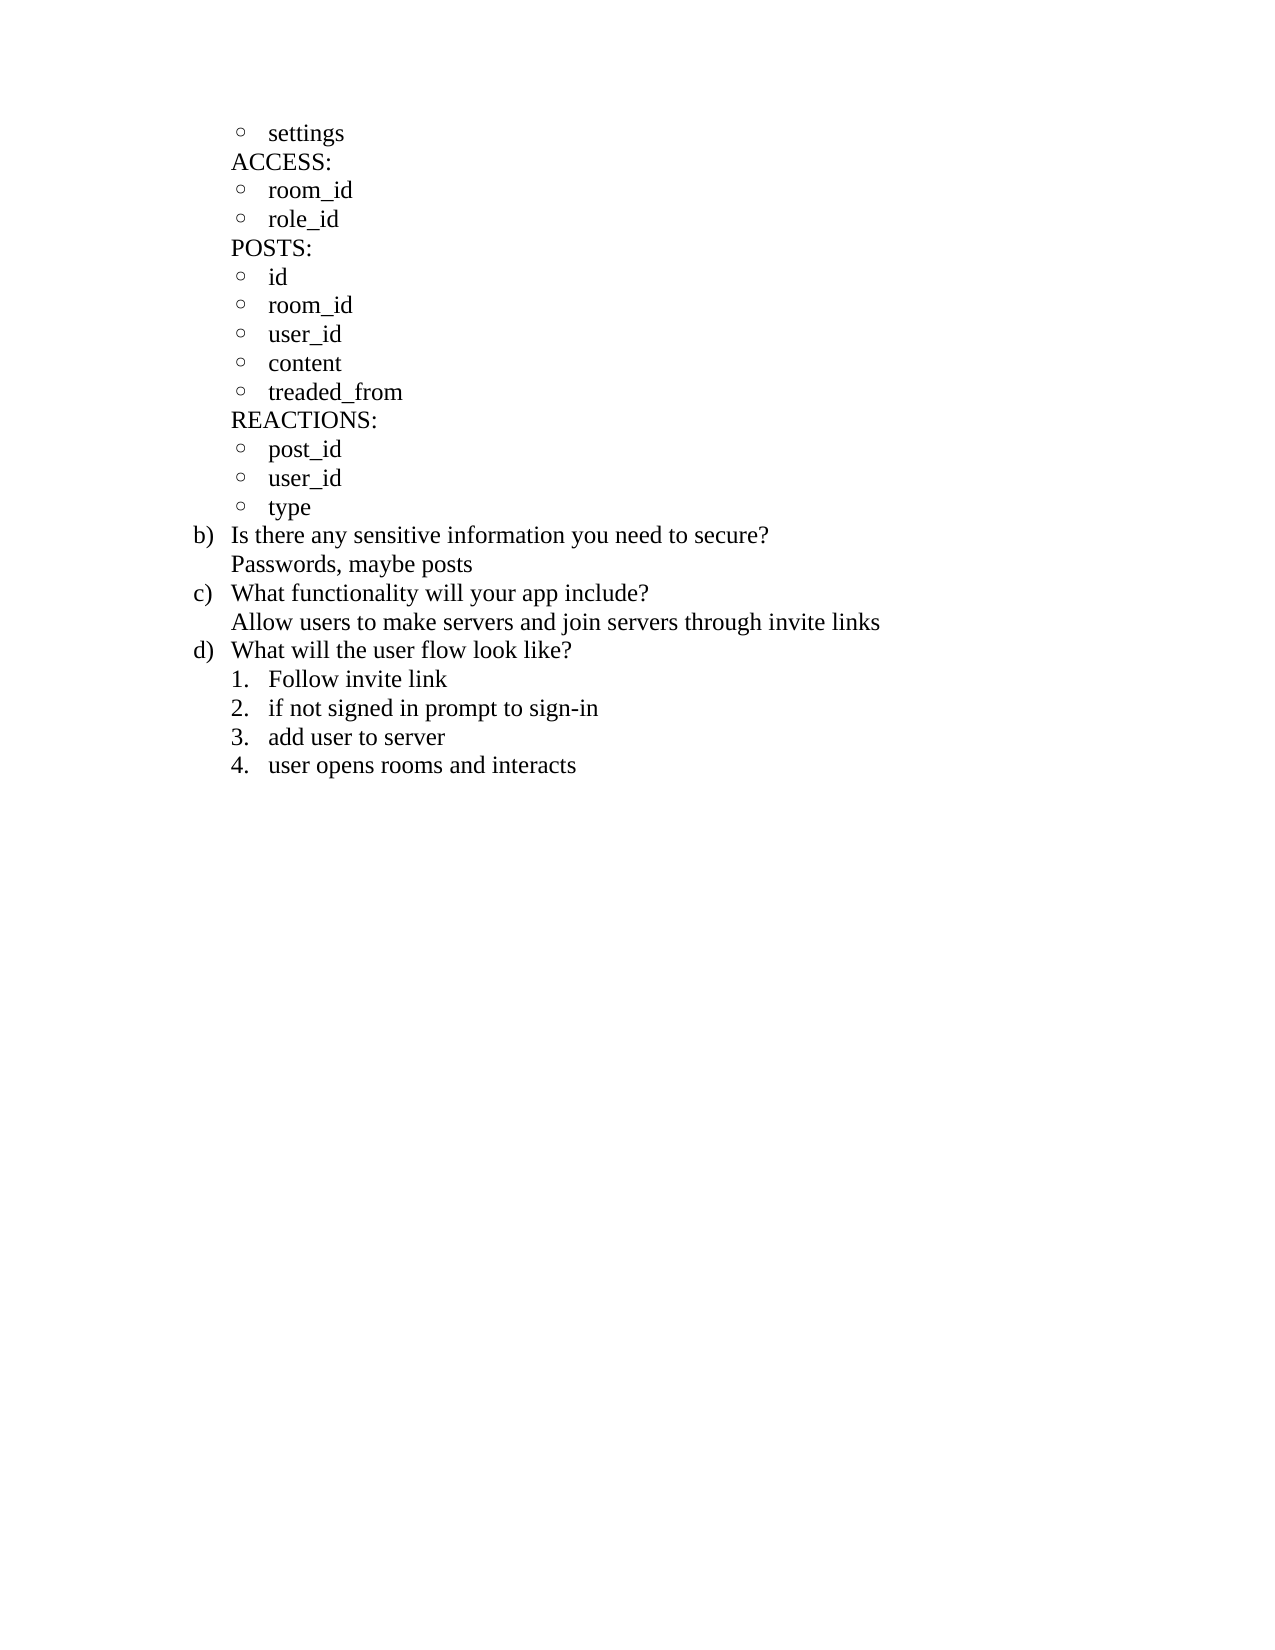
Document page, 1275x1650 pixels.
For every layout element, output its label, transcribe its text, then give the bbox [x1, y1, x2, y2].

list role_id [231, 204, 1157, 233]
list REACTIONS: [193, 406, 1157, 434]
list What will the user flow look like? [193, 636, 1157, 664]
list room_id [231, 291, 1157, 319]
list Follow invite link [231, 664, 1157, 693]
list id [231, 262, 1157, 291]
list user_id [231, 319, 1157, 348]
list type [231, 492, 1157, 521]
list user_id [231, 463, 1157, 492]
list add user to server [231, 722, 1157, 751]
list Allow users to make servers and join servers through invite links [193, 607, 1157, 636]
list post_id [231, 434, 1157, 463]
list if not signed in prompt to sign-in [231, 693, 1157, 722]
list settings [231, 118, 1157, 147]
list What functionality will your app include? [193, 578, 1157, 607]
list ACCESS: [193, 147, 1157, 176]
list room_id [231, 176, 1157, 204]
list user opens rooms and interacts [231, 751, 1157, 779]
list Is there any sensitive information you need to secure? [193, 521, 1157, 549]
list treaded_from [231, 377, 1157, 406]
list Passwords, maybe posts [193, 549, 1157, 578]
list content [231, 348, 1157, 377]
list POSTS: [193, 233, 1157, 262]
